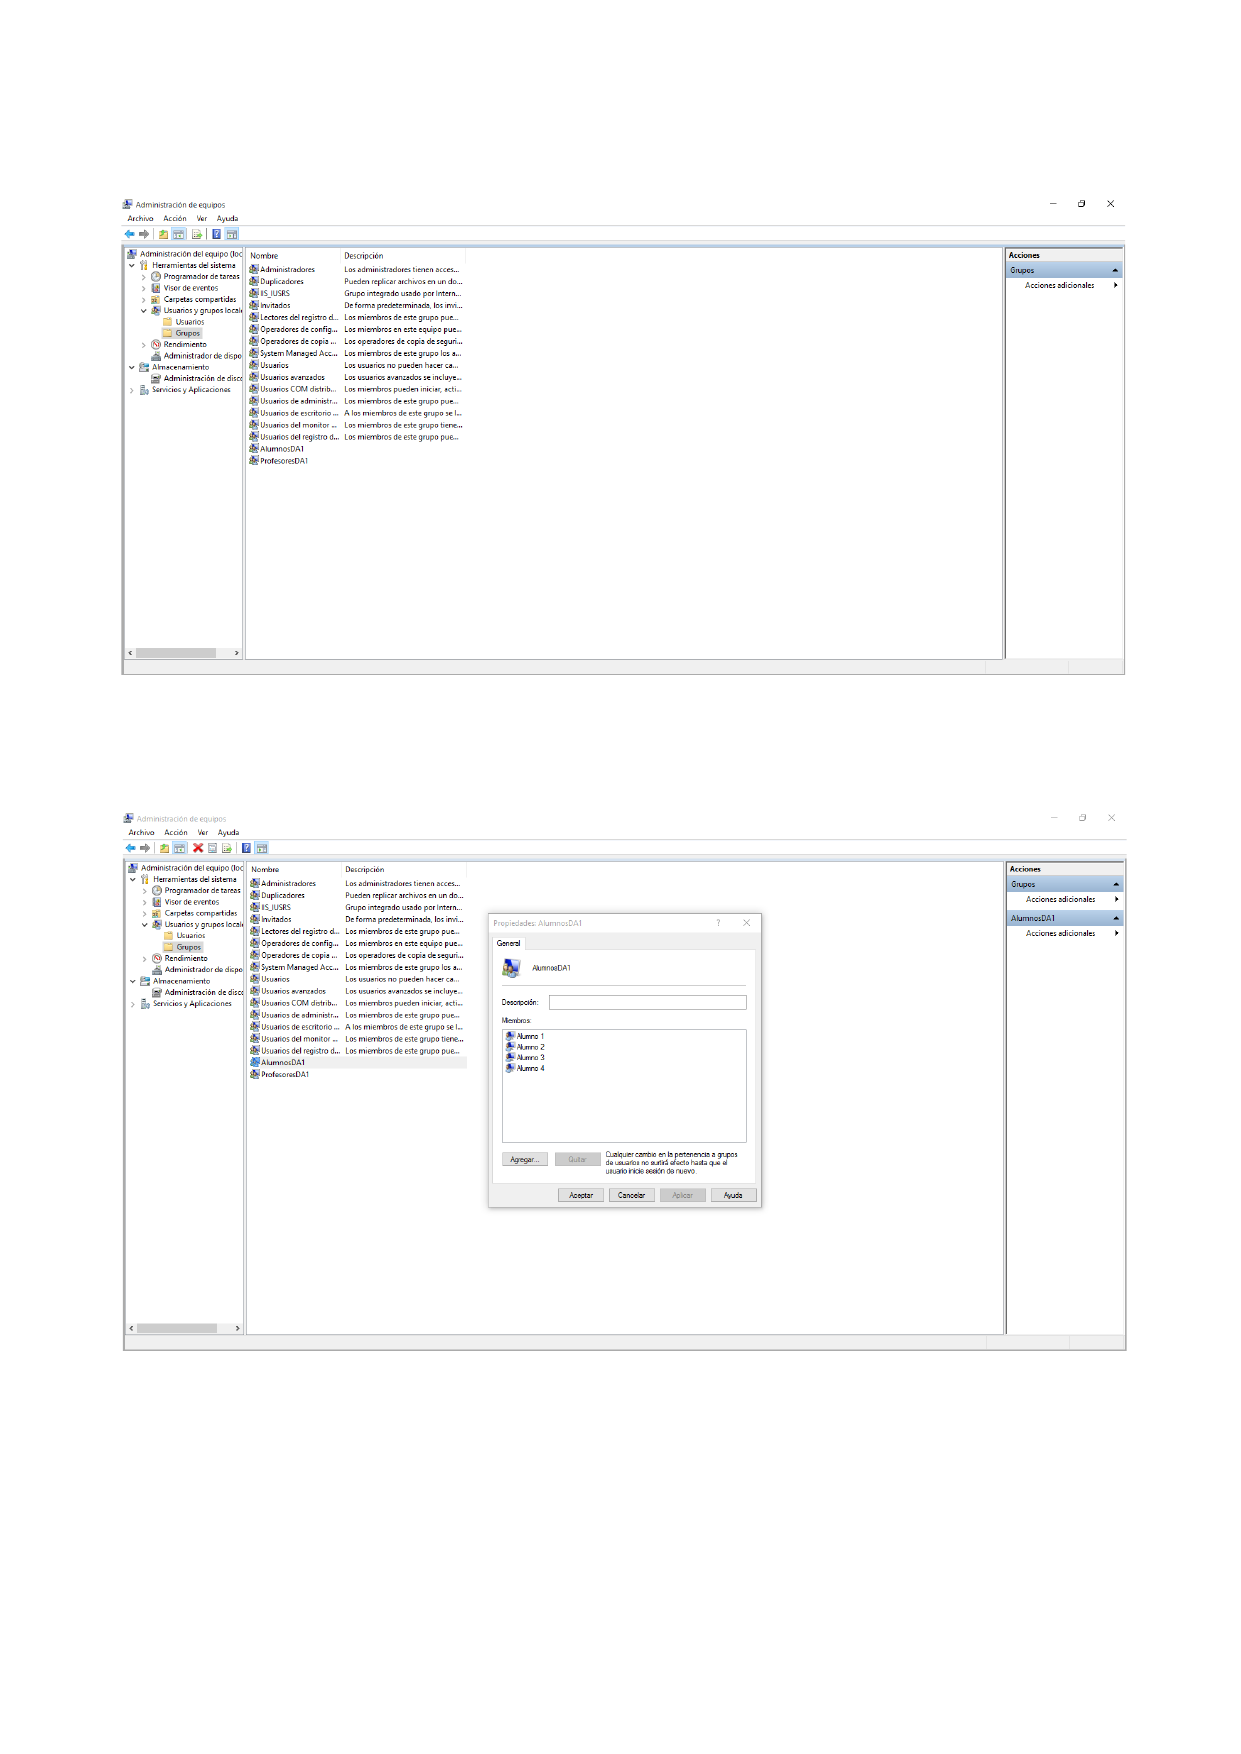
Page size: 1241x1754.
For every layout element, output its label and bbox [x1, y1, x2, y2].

picture [121, 197, 1126, 675]
picture [122, 811, 1127, 1351]
